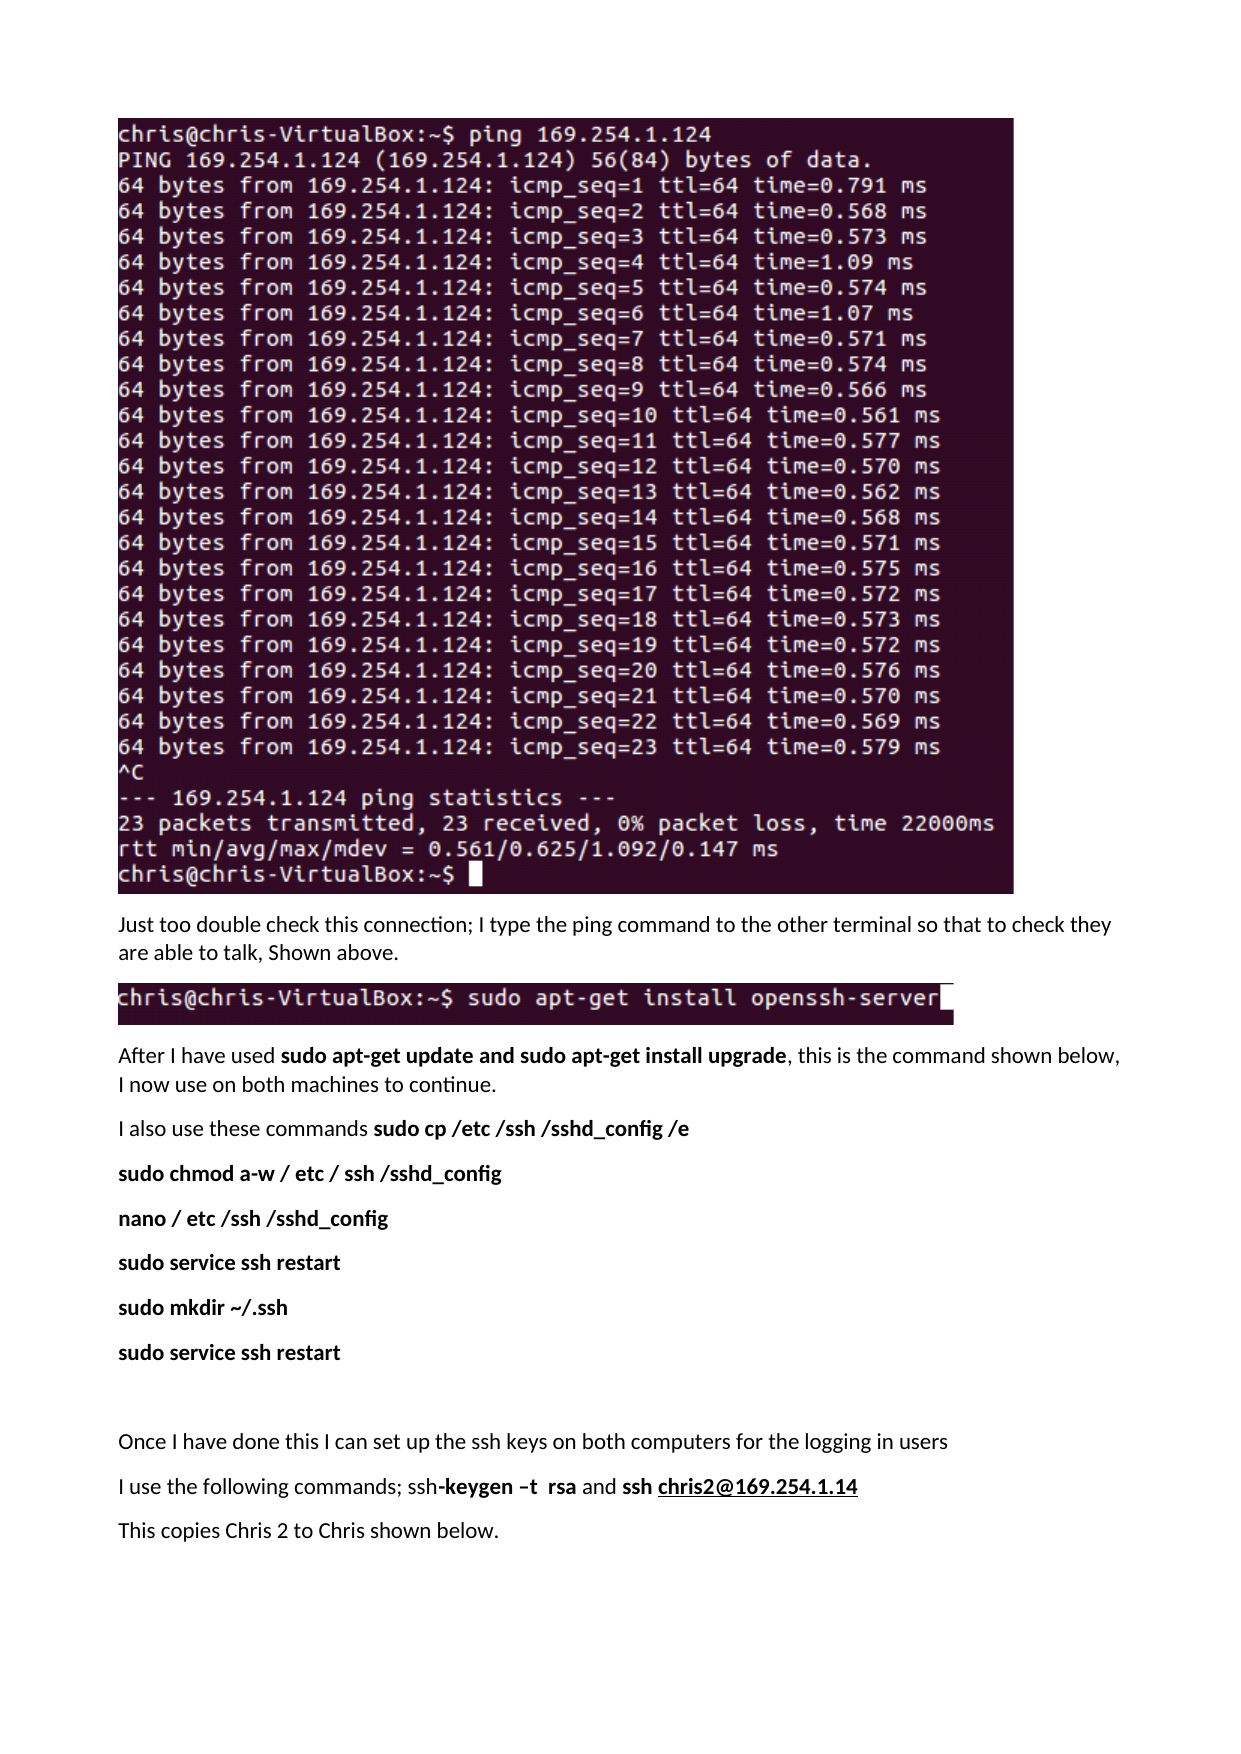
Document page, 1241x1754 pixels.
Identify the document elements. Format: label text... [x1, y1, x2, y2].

text sudo service ssh restart [118, 1248, 1122, 1276]
text This copies Chris 2 to Chris shown below. [118, 1517, 1122, 1544]
text nano / etc /ssh /sshd_config [118, 1204, 1122, 1232]
text sudo service ssh restart [118, 1338, 1122, 1366]
text After I have used sudo apt-get update and sudo apt-get install upgrade, this is the command shown below, I now use on both machines to continue. [118, 1042, 1122, 1098]
text Just too double check this connection; I type the ping command to the other terminal so that to check they are able to talk, Shown above. [118, 910, 1122, 966]
text I also use these commands sudo cp /etc /ssh /sshd_config /e [118, 1114, 1122, 1142]
text Once I have done this I can set up the ssh keys on both computers for the logging in users [118, 1427, 1122, 1455]
text I use the following commands; ssh-keygen –t rsa and ssh chris2@169.254.1.14 [118, 1472, 1122, 1500]
text sudo mkdir ~/.ssh [118, 1293, 1122, 1321]
text sudo chmod a-w / etc / ssh /sshd_config [118, 1159, 1122, 1187]
